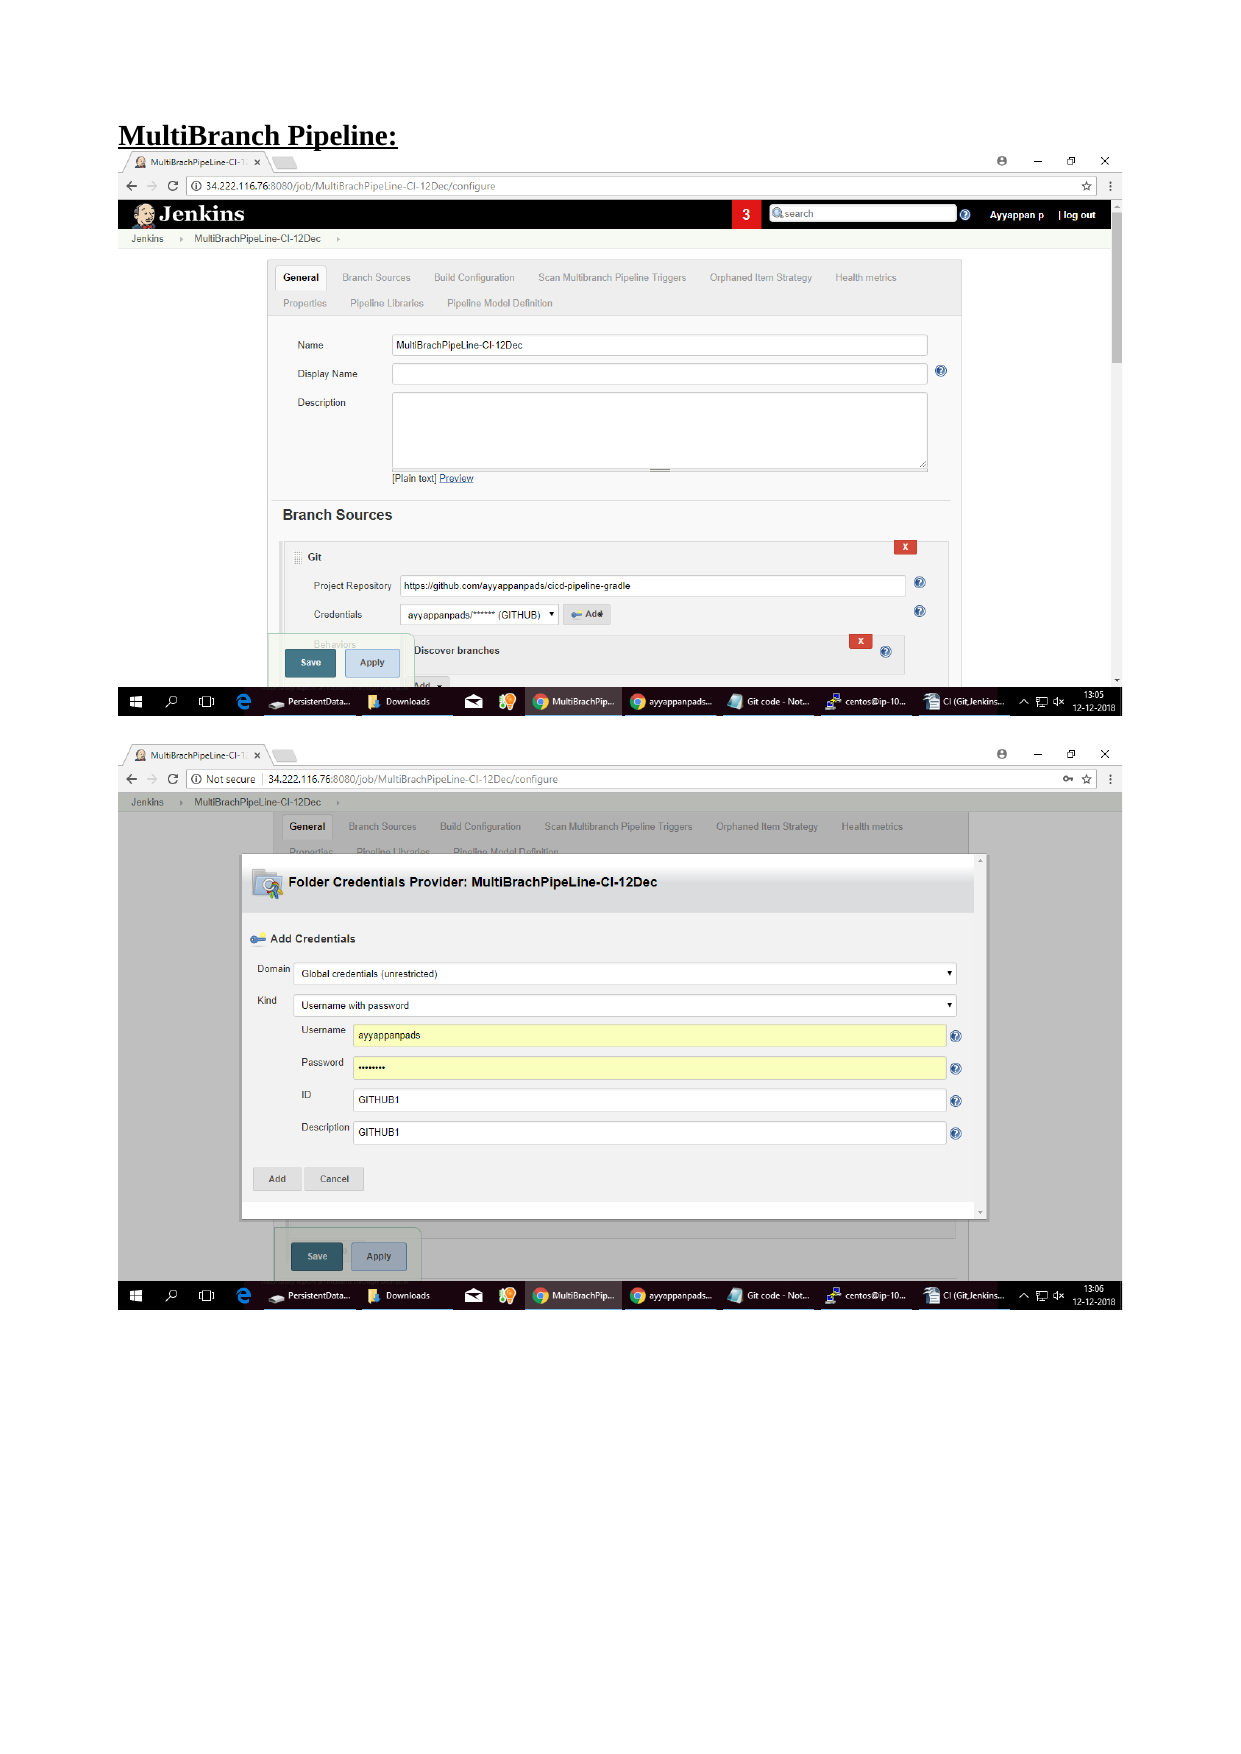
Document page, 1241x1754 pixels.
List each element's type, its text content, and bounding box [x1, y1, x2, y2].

picture [118, 744, 1123, 1310]
text MultiBranch Pipeline: [118, 118, 1122, 151]
picture [118, 151, 1123, 716]
